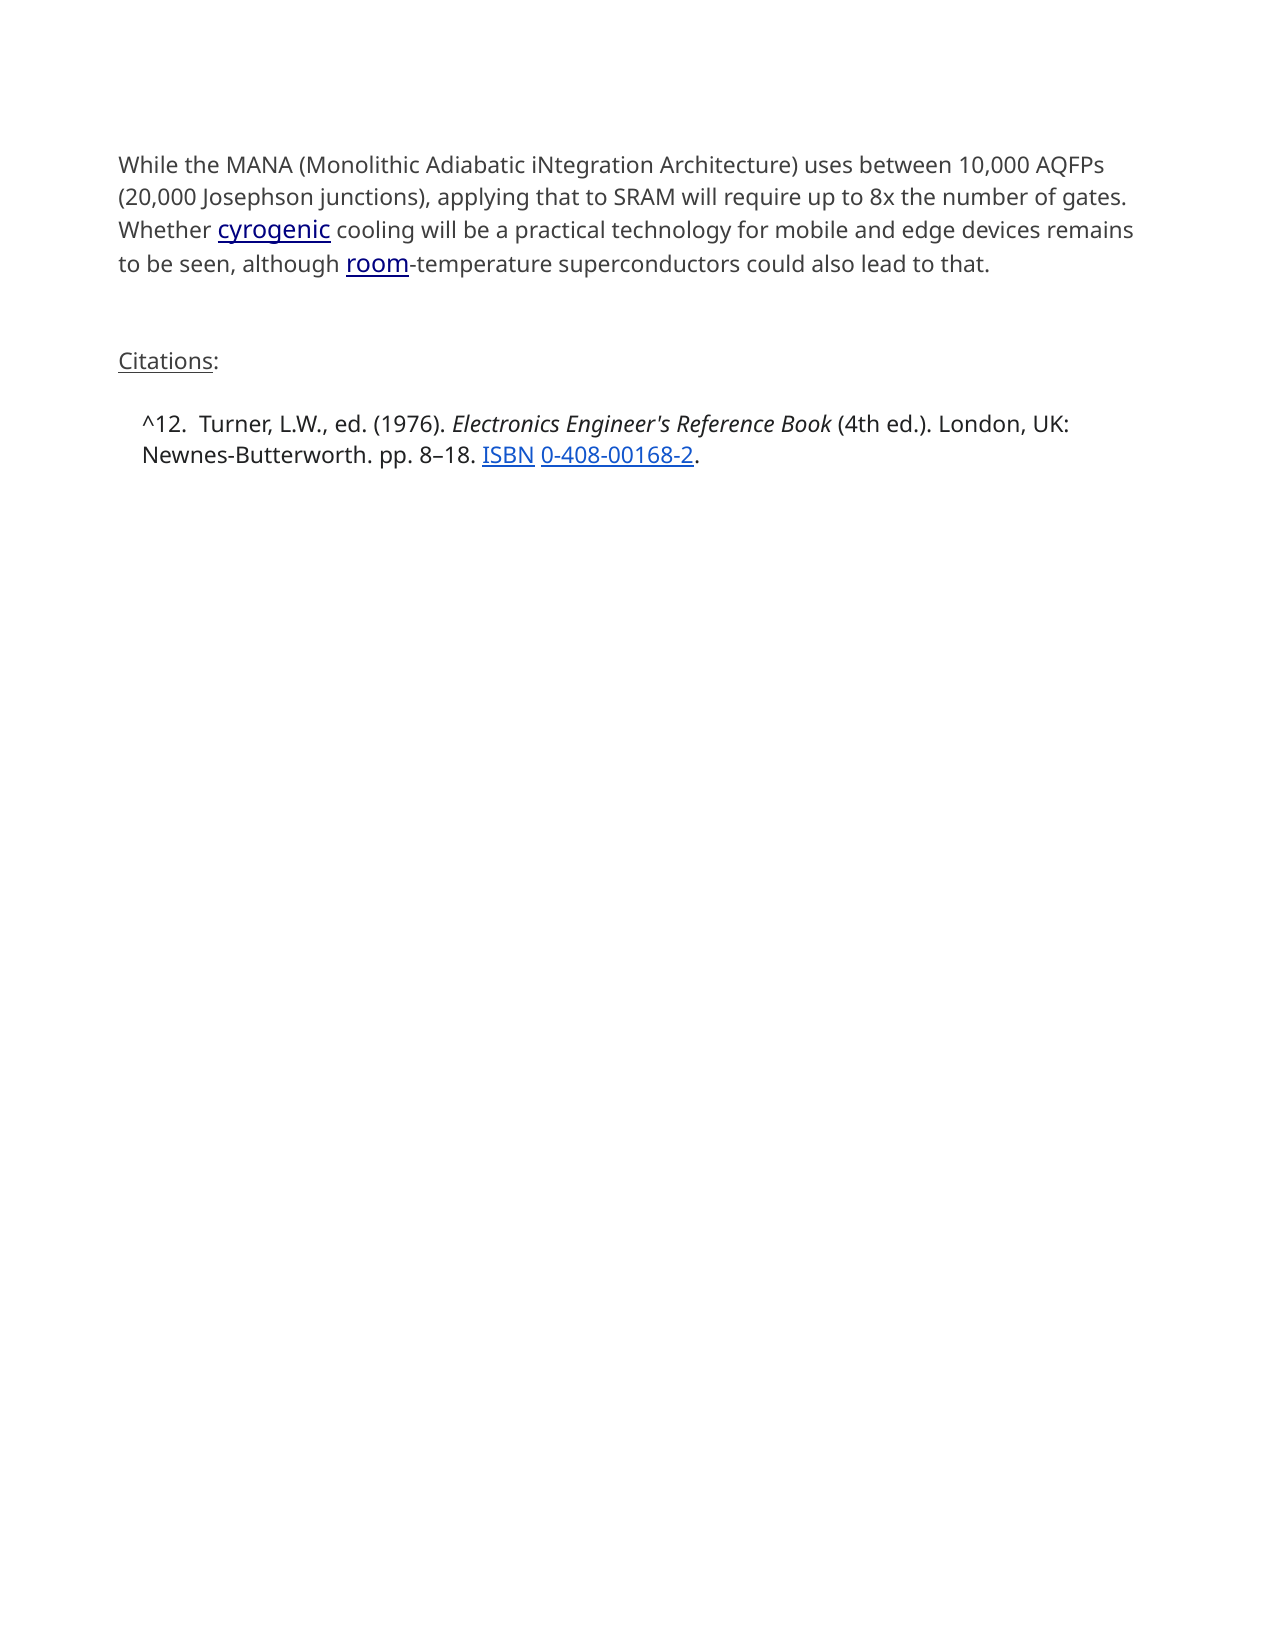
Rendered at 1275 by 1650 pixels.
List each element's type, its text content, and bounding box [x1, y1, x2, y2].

text While the MANA (Monolithic Adiabatic iNtegration Architecture) uses between 10,000 AQFPs (20,000 Josephson junctions), applying that to SRAM will require up to 8x the number of gates. Whether cyrogenic cooling will be a practical technology for mobile and edge devices remains to be seen, although room-temperature superconductors could also lead to that. [118, 149, 1157, 280]
text Citations: [118, 345, 1157, 377]
list ^12. Turner, L.W., ed. (1976). Electronics Engineer's Reference Book (4th ed.). London, UK: Newnes-Butterworth. pp. 8–18. ISBN 0-408-00168-2. [142, 408, 1157, 470]
